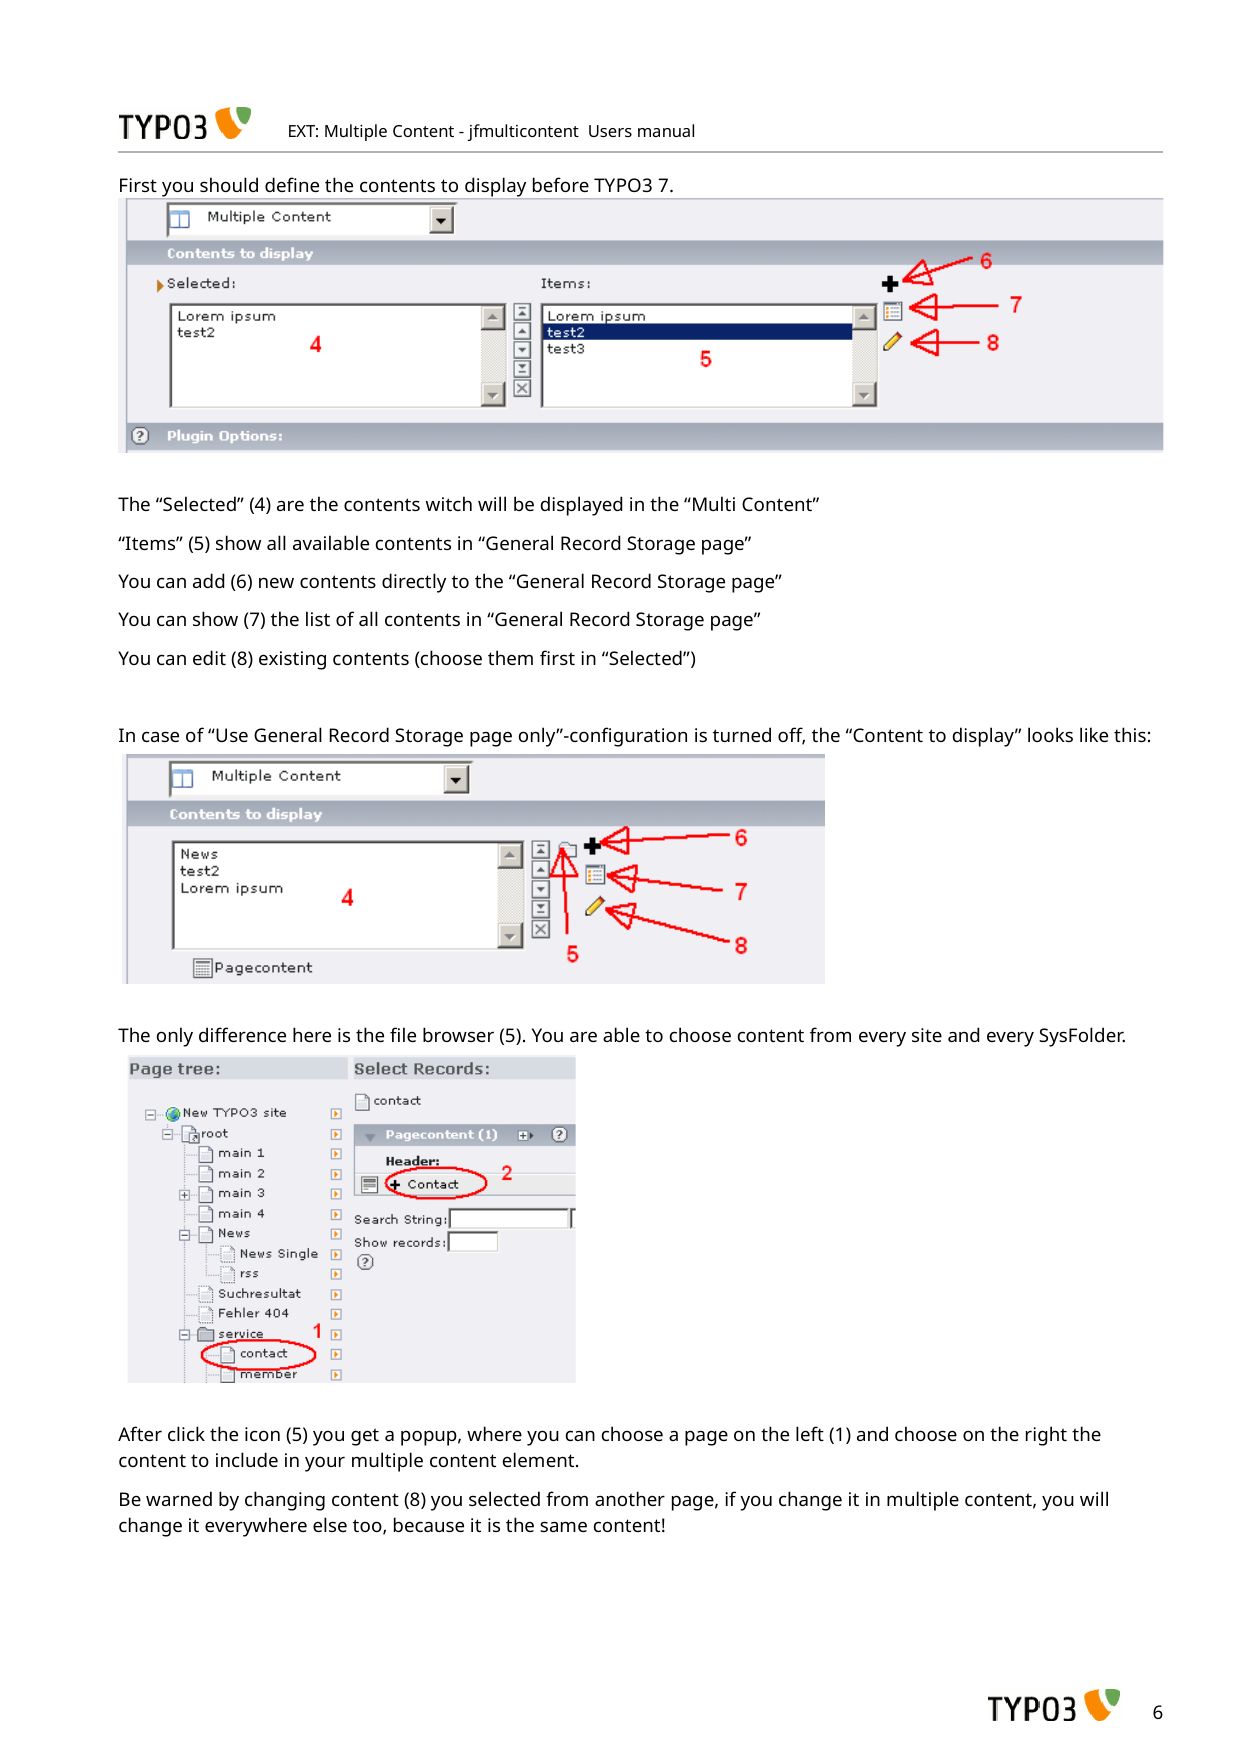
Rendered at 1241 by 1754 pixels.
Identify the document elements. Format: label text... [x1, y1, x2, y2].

picture [127, 1055, 576, 1383]
picture [122, 754, 825, 984]
picture [118, 198, 1164, 453]
text “Items” (5) show all available contents in “General Record Storage page” [118, 529, 1163, 555]
text After click the icon (5) you get a popup, where you can choose a page on the left (1) and choose on the right the content to include in your multiple content element. [118, 1421, 1163, 1473]
picture [118, 106, 254, 139]
text First you should define the contents to display before TYPO3 7. [118, 172, 1163, 198]
text Be warned by changing content (8) you selected from another page, if you change it in multiple content, you will change it everywhere else too, because it is the same content! [118, 1486, 1163, 1538]
text In case of “Use General Record Storage page only”-configuration is turned off, the “Content to display” looks like this: [118, 722, 1163, 748]
text You can edit (8) existing contents (choose them first in “Selected”) [118, 645, 1163, 671]
text The only difference here is the file browser (5). You are able to choose content from every site and every SysFolder. [118, 1022, 1163, 1048]
text You can add (6) new contents directly to the “General Record Storage page” [118, 568, 1163, 594]
text The “Selected” (4) are the contents witch will be displayed in the “Multi Content” [118, 491, 1163, 517]
text You can show (7) the list of all contents in “General Record Storage page” [118, 606, 1163, 632]
picture [987, 1688, 1123, 1721]
